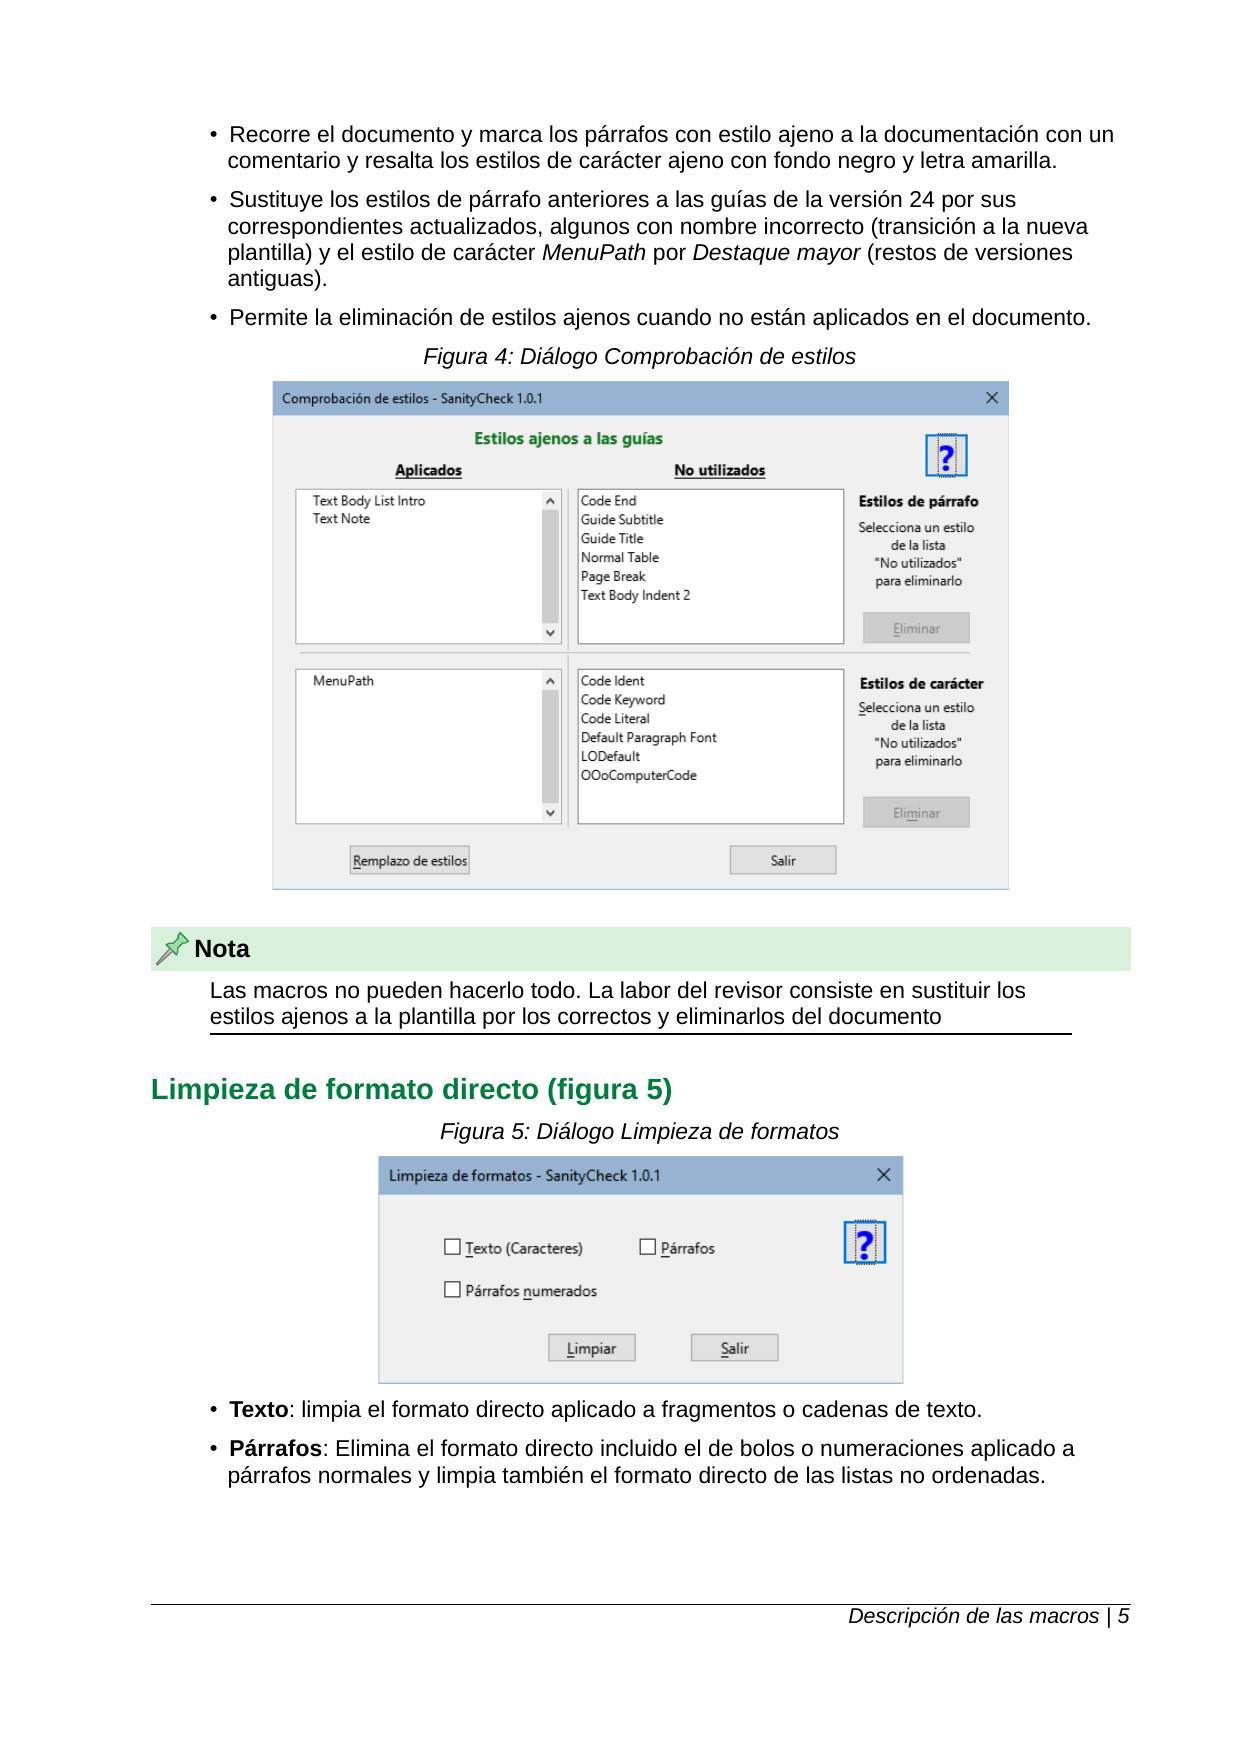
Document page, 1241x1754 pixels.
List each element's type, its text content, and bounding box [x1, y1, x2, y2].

picture [272, 381, 1009, 890]
list Recorre el documento y marca los párrafos con estilo ajeno a la documentación con un comentario y resalta los estilos de carácter ajeno con fondo negro y letra amarilla. [209, 121, 1131, 174]
list Permite la eliminación de estilos ajenos cuando no están aplicados en el documento. [209, 304, 1131, 331]
list Párrafos: Elimina el formato directo incluido el de bolos o numeraciones aplicado a párrafos normales y limpia también el formato directo de las listas no ordenadas. [209, 1435, 1131, 1488]
list Sustituye los estilos de párrafo anteriores a las guías de la versión 24 por sus correspondientes actualizados, algunos con nombre incorrecto (transición a la nueva plantilla) y el estilo de carácter MenuPath por Destaque mayor (restos de versiones antiguas). [209, 186, 1131, 292]
list Texto: limpia el formato directo aplicado a fragmentos o cadenas de texto. [209, 1396, 1131, 1423]
text Figura 5: Diálogo Limpieza de formatos [378, 1118, 903, 1144]
text Las macros no pueden hacerlo todo. La labor del revisor consiste en sustituir los estilos ajenos a la plantilla por los correctos y eliminarlos del documento [209, 977, 1072, 1035]
picture [378, 1156, 904, 1384]
subtitle Nota [151, 927, 1131, 971]
subtitle Limpieza de formato directo (figura 5) [151, 1072, 1131, 1106]
text Figura 4: Diálogo Comprobación de estilos [272, 343, 1009, 369]
